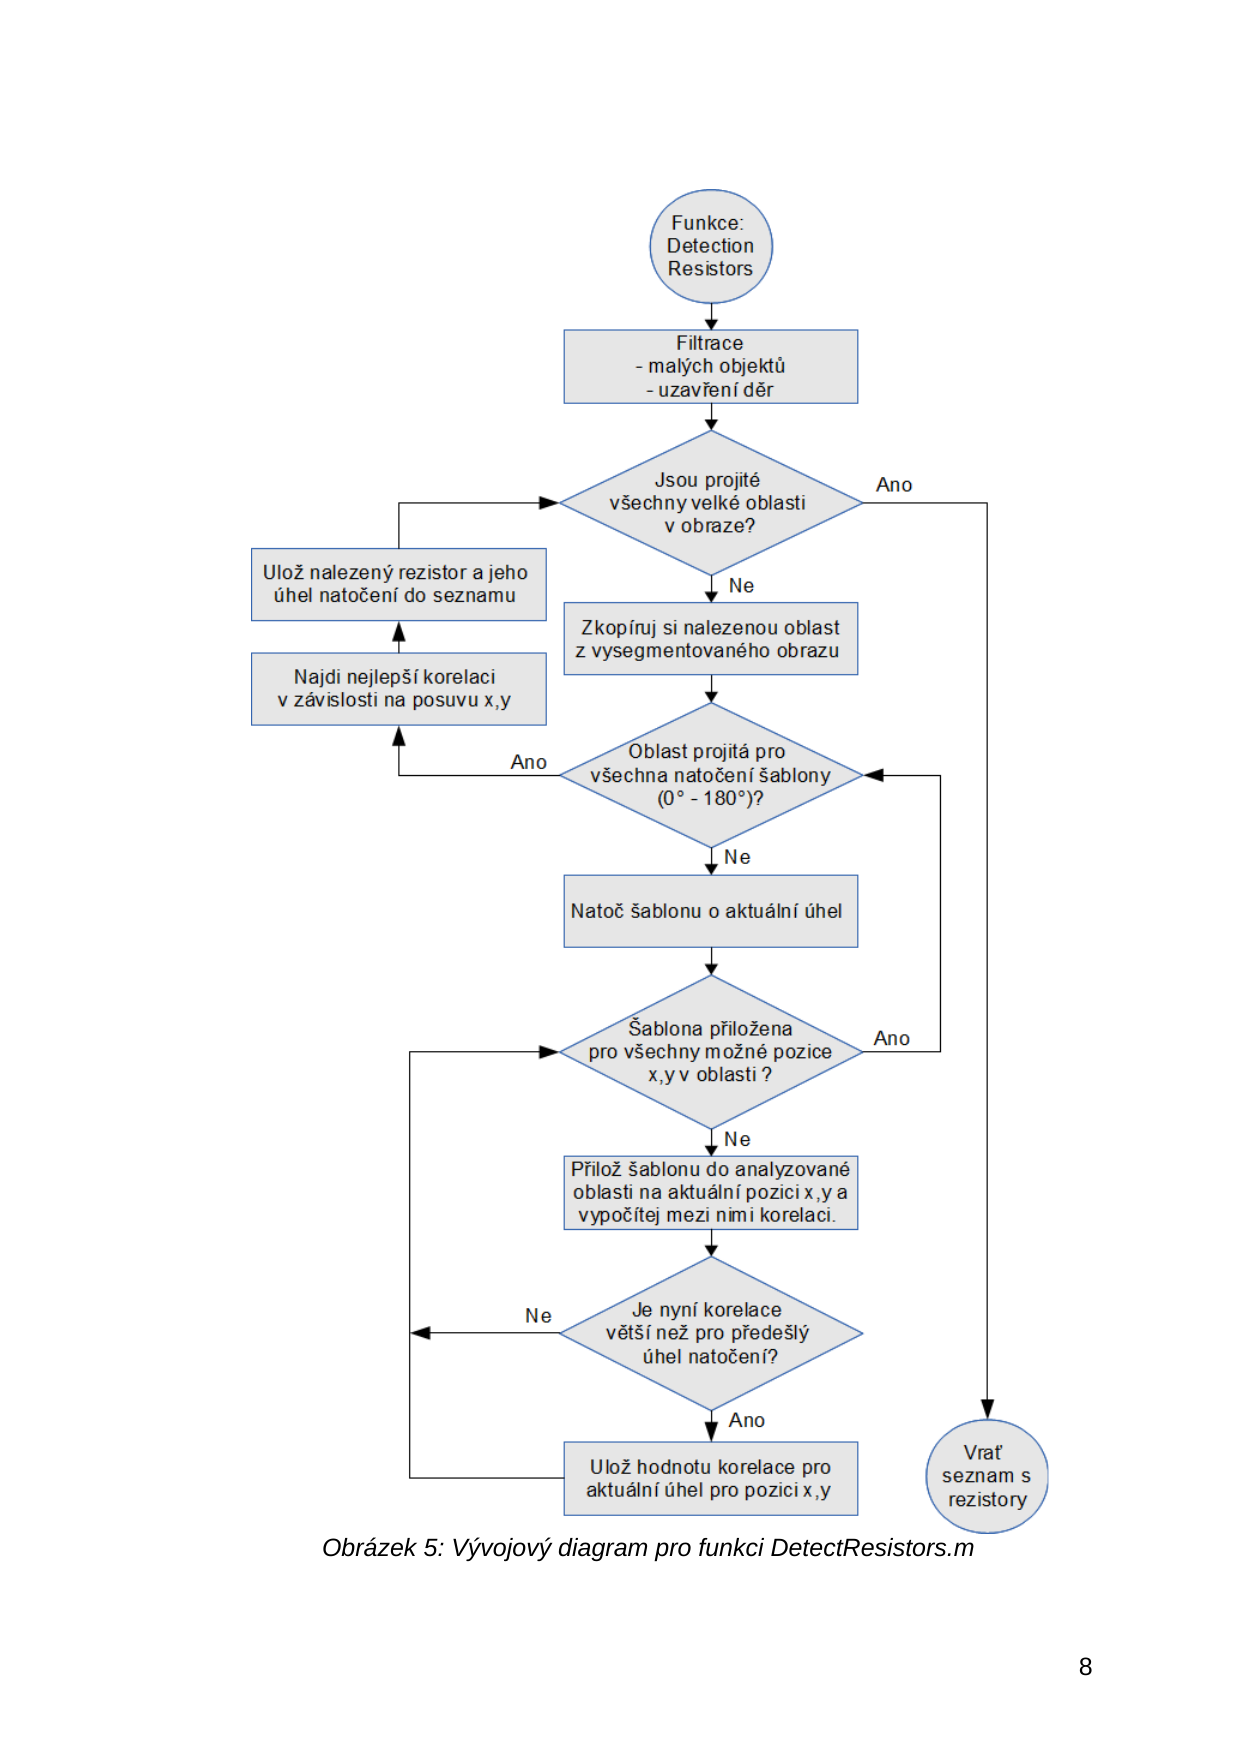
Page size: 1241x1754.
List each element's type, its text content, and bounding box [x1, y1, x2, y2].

text Obrázek 5: Vývojový diagram pro funkci DetectResistors.m [251, 1534, 1048, 1562]
picture [251, 189, 1049, 1534]
